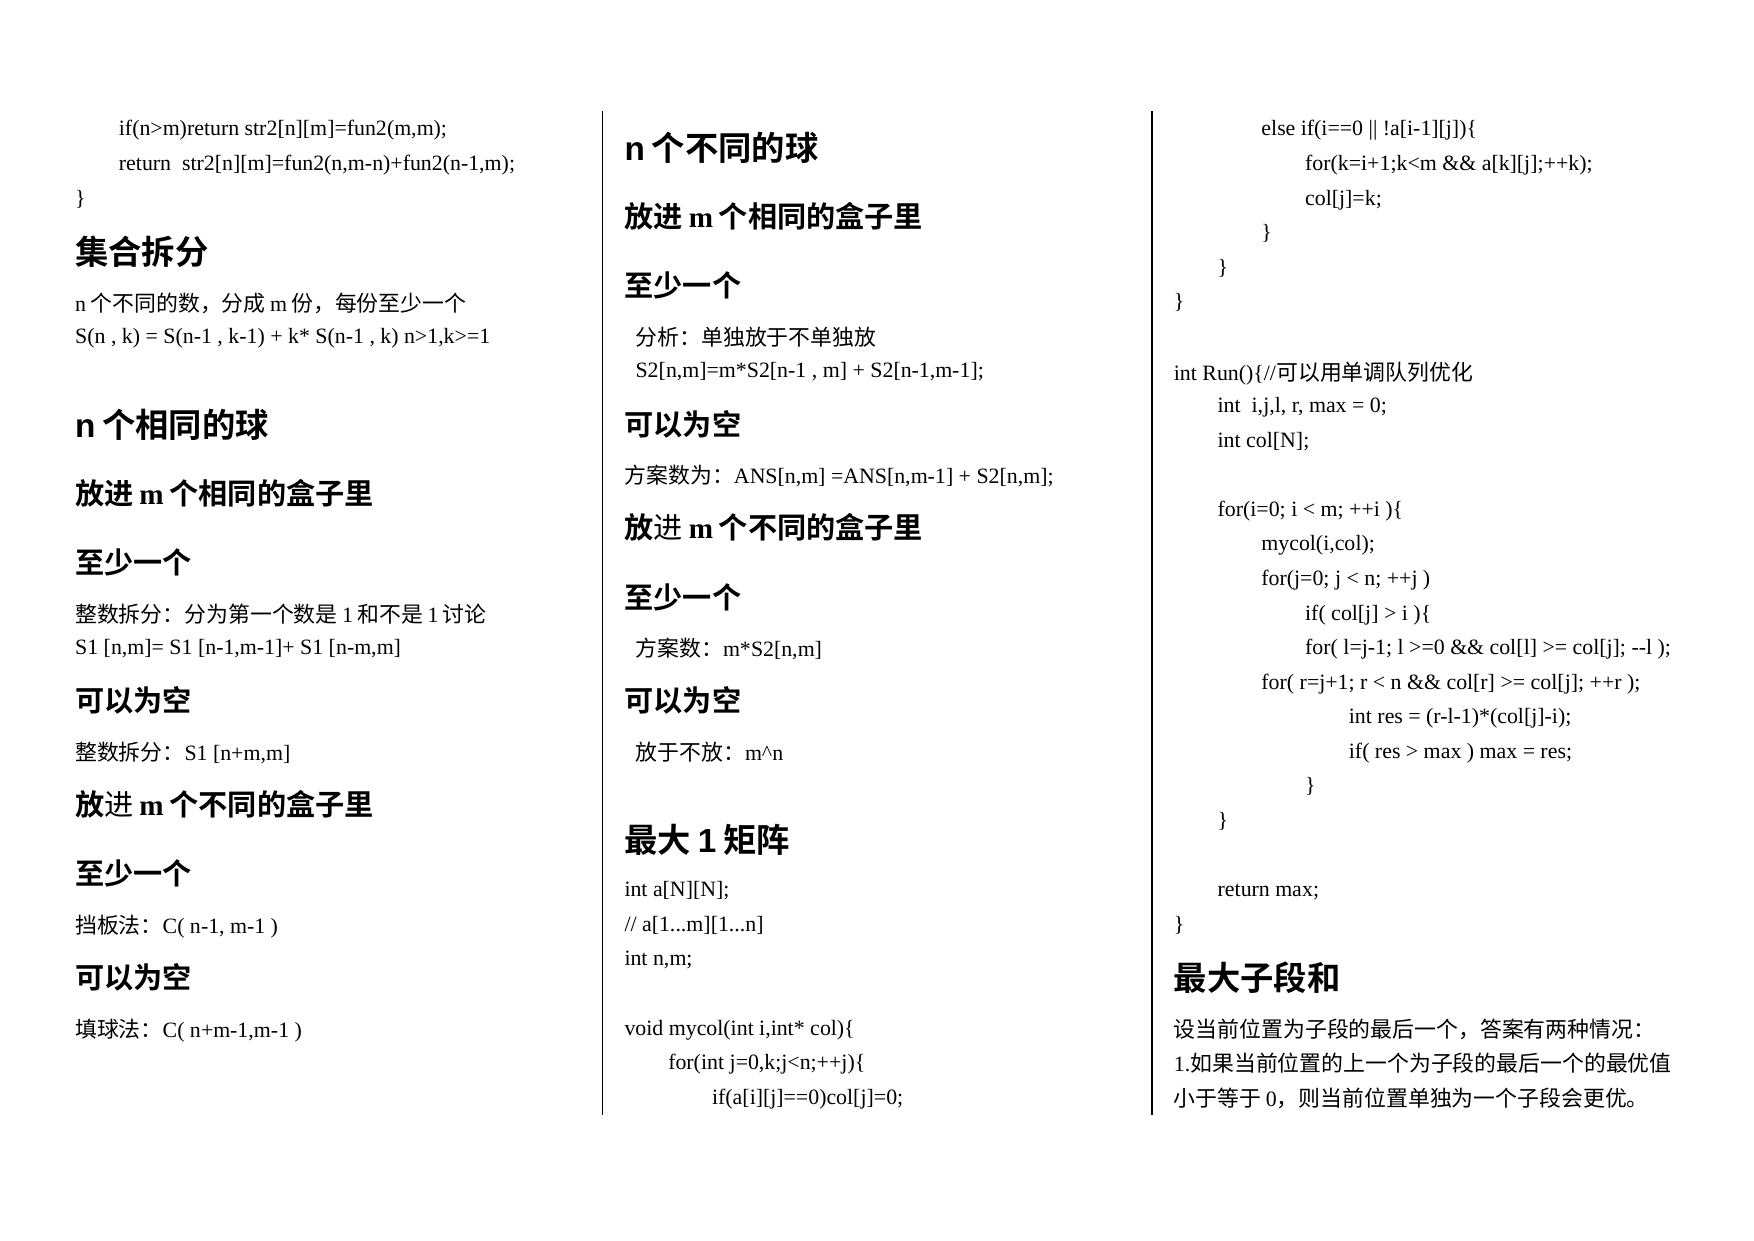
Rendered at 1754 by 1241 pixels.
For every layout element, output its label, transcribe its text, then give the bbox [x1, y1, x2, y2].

text for(int j=0,k;j<n;++j){ [624, 1045, 1129, 1079]
text for(k=i+1;k<m && a[k][j];++k); [1174, 146, 1679, 180]
subtitle 至少一个 [624, 561, 1129, 630]
text S2[n,m]=m*S2[n-1 , m] + S2[n-1,m-1]; [624, 353, 1129, 388]
subtitle 至少一个 [75, 526, 580, 595]
subtitle 放进m个不同的盒子里 [75, 768, 580, 837]
subtitle 可以为空 [75, 664, 580, 734]
subtitle 至少一个 [624, 249, 1129, 319]
text if(n>m)return str2[n][m]=fun2(m,m); [75, 111, 580, 146]
text 放于不放：m^n [624, 734, 1129, 768]
text } [1174, 215, 1679, 249]
text int n,m; [624, 941, 1129, 976]
text 整数拆分：分为第一个数是1和不是1讨论 [75, 595, 580, 630]
text 挡板法：C( n-1, m-1 ) [75, 907, 580, 941]
subtitle 可以为空 [624, 664, 1129, 734]
subtitle 最大子段和 [1174, 941, 1679, 1010]
subtitle 集合拆分 [75, 215, 580, 284]
text return str2[n][m]=fun2(n,m-n)+fun2(n-1,m); [75, 146, 580, 180]
subtitle 最大1矩阵 [624, 803, 1129, 872]
subtitle 放进m个不同的盒子里 [624, 492, 1129, 561]
text 设当前位置为子段的最后一个，答案有两种情况： [1174, 1010, 1679, 1045]
text if( col[j] > i ){ [1174, 595, 1679, 630]
text } [75, 180, 580, 215]
subtitle n个相同的球 [75, 388, 580, 457]
text void mycol(int i,int* col){ [624, 1010, 1129, 1045]
text n个不同的数，分成m份，每份至少一个 [75, 284, 580, 319]
text S1 [n,m]= S1 [n-1,m-1]+ S1 [n-m,m] [75, 630, 580, 664]
text int res = (r-l-1)*(col[j]-i); [1174, 699, 1679, 734]
subtitle 可以为空 [75, 941, 580, 1010]
subtitle 至少一个 [75, 837, 580, 907]
text for( r=j+1; r < n && col[r] >= col[j]; ++r ); [1174, 664, 1679, 699]
text 方案数为：ANS[n,m] =ANS[n,m-1] + S2[n,m]; [624, 457, 1129, 492]
text for(j=0; j < n; ++j ) [1174, 561, 1679, 595]
text } [1174, 249, 1679, 284]
text for(i=0; i < m; ++i ){ [1174, 492, 1679, 526]
list 如果当前位置的上一个为子段的最后一个的最优值小于等于0，则当前位置单独为一个子段会更优。 [1174, 1045, 1679, 1114]
text S(n , k) = S(n-1 , k-1) + k* S(n-1 , k) n>1,k>=1 [75, 319, 580, 353]
text 方案数：m*S2[n,m] [624, 630, 1129, 664]
text int a[N][N]; [624, 872, 1129, 907]
text mycol(i,col); [1174, 526, 1679, 561]
text } [1174, 768, 1679, 803]
text } [1174, 803, 1679, 837]
text col[j]=k; [1174, 180, 1679, 215]
text } [1174, 284, 1679, 319]
text 填球法：C( n+m-1,m-1 ) [75, 1010, 580, 1045]
text 整数拆分：S1 [n+m,m] [75, 734, 580, 768]
text 分析：单独放于不单独放 [624, 319, 1129, 353]
text } [1174, 907, 1679, 941]
text // a[1...m][1...n] [624, 907, 1129, 941]
text if(a[i][j]==0)col[j]=0; [624, 1079, 1129, 1114]
text int i,j,l, r, max = 0; [1174, 388, 1679, 422]
text int Run(){//可以用单调队列优化 [1174, 353, 1679, 388]
subtitle 可以为空 [624, 388, 1129, 457]
text if( res > max ) max = res; [1174, 734, 1679, 768]
text for( l=j-1; l >=0 && col[l] >= col[j]; --l ); [1174, 630, 1679, 664]
subtitle n个不同的球 [624, 111, 1129, 180]
subtitle 放进m个相同的盒子里 [75, 457, 580, 526]
subtitle 放进m个相同的盒子里 [624, 180, 1129, 249]
text else if(i==0 || !a[i-1][j]){ [1174, 111, 1679, 146]
text int col[N]; [1174, 422, 1679, 457]
text return max; [1174, 872, 1679, 907]
